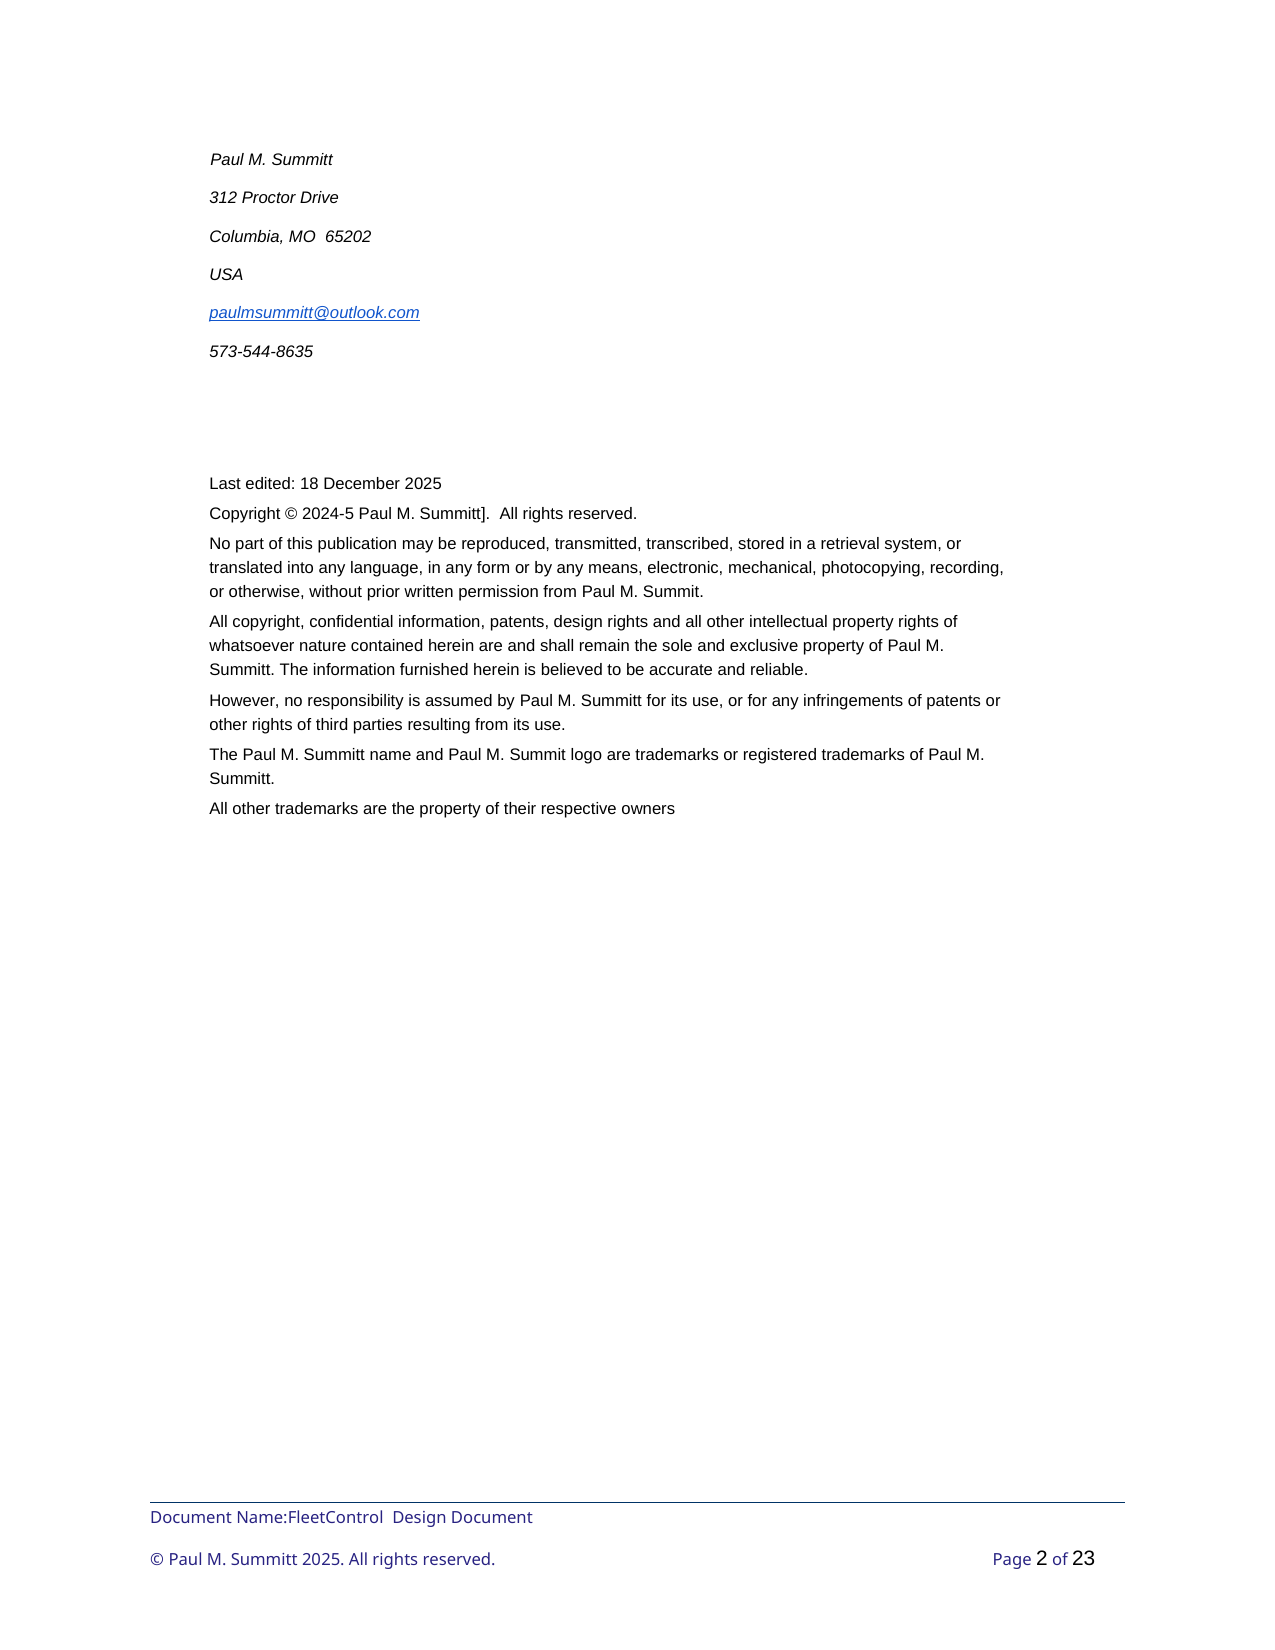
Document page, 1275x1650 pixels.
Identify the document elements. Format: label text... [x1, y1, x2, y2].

text No part of this publication may be reproduced, transmitted, transcribed, stored in a retrieval system, or translated into any language, in any form or by any means, electronic, mechanical, photocopying, recording, or otherwise, without prior written permission from Paul M. Summit. [209, 534, 1007, 601]
text USA [209, 265, 1066, 284]
text Paul M. Summitt [150, 150, 1066, 169]
text However, no responsibility is assumed by Paul M. Summitt for its use, or for any infringements of patents or other rights of third parties resulting from its use. [209, 690, 1007, 733]
text paulmsummitt@outlook.com 573-544-8635 [209, 303, 1066, 361]
text All copyright, confidential information, patents, design rights and all other intellectual property rights of whatsoever nature contained herein are and shall remain the sole and exclusive property of Paul M. Summitt. The information furnished herein is believed to be accurate and reliable. [209, 612, 1007, 679]
text All other trademarks are the property of their respective owners [209, 799, 1007, 818]
text Copyright © 2024-5 Paul M. Summitt]. All rights reserved. [209, 504, 1007, 523]
text Last edited: 18 December 2025 [209, 474, 1007, 493]
text The Paul M. Summitt name and Paul M. Summit logo are trademarks or registered trademarks of Paul M. Summitt. [209, 744, 1007, 788]
text 312 Proctor Drive [209, 188, 1066, 207]
text Columbia, MO 65202 [209, 227, 1066, 246]
